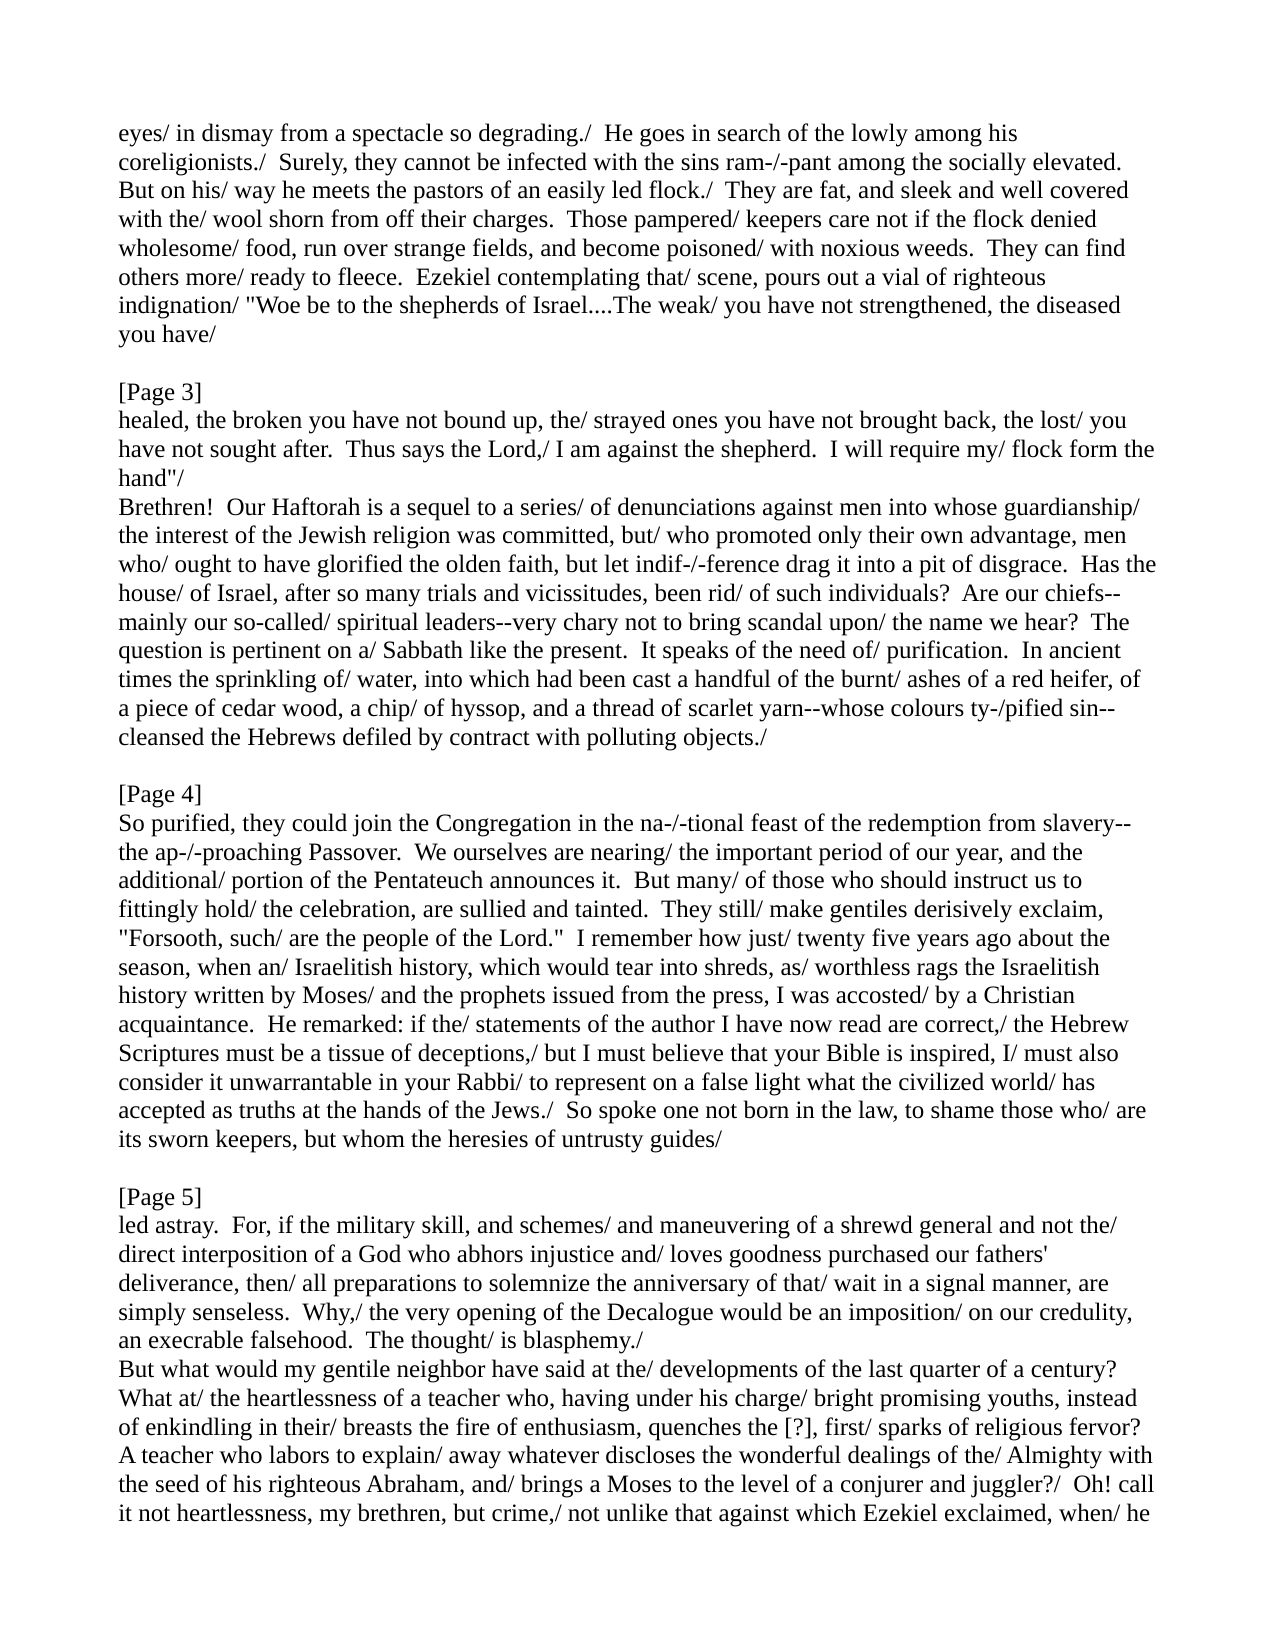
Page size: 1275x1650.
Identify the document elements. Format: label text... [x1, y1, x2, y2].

text Brethren! Our Haftorah is a sequel to a series/ of denunciations against men into whose guardianship/ the interest of the Jewish religion was committed, but/ who promoted only their own advantage, men who/ ought to have glorified the olden faith, but let indif-/-ference drag it into a pit of disgrace. Has the house/ of Israel, after so many trials and vicissitudes, been rid/ of such individuals? Are our chiefs--mainly our so-called/ spiritual leaders--very chary not to bring scandal upon/ the name we hear? The question is pertinent on a/ Sabbath like the present. It speaks of the need of/ purification. In ancient times the sprinkling of/ water, into which had been cast a handful of the burnt/ ashes of a red heifer, of a piece of cedar wood, a chip/ of hyssop, and a thread of scarlet yarn--whose colours ty-/pified sin--cleansed the Hebrews defiled by contract with polluting objects./ [118, 492, 1157, 751]
text healed, the broken you have not bound up, the/ strayed ones you have not brought back, the lost/ you have not sought after. Thus says the Lord,/ I am against the shepherd. I will require my/ flock form the hand"/ [118, 406, 1157, 492]
text [Page 3] [118, 377, 1157, 406]
text led astray. For, if the military skill, and schemes/ and maneuvering of a shrewd general and not the/ direct interposition of a God who abhors injustice and/ loves goodness purchased our fathers' deliverance, then/ all preparations to solemnize the anniversary of that/ wait in a signal manner, are simply senseless. Why,/ the very opening of the Decalogue would be an imposition/ on our credulity, an execrable falsehood. The thought/ is blasphemy./ [118, 1211, 1157, 1354]
text But what would my gentile neighbor have said at the/ developments of the last quarter of a century? What at/ the heartlessness of a teacher who, having under his charge/ bright promising youths, instead of enkindling in their/ breasts the fire of enthusiasm, quenches the [?], first/ sparks of religious fervor? A teacher who labors to explain/ away whatever discloses the wonderful dealings of the/ Almighty with the seed of his righteous Abraham, and/ brings a Moses to the level of a conjurer and juggler?/ Oh! call it not heartlessness, my brethren, but crime,/ not unlike that against which Ezekiel exclaimed, when/ he [118, 1354, 1157, 1527]
text [Page 4] [118, 779, 1157, 808]
text So purified, they could join the Congregation in the na-/-tional feast of the redemption from slavery--the ap-/-proaching Passover. We ourselves are nearing/ the important period of our year, and the additional/ portion of the Pentateuch announces it. But many/ of those who should instruct us to fittingly hold/ the celebration, are sullied and tainted. They still/ make gentiles derisively exclaim, "Forsooth, such/ are the people of the Lord." I remember how just/ twenty five years ago about the season, when an/ Israelitish history, which would tear into shreds, as/ worthless rags the Israelitish history written by Moses/ and the prophets issued from the press, I was accosted/ by a Christian acquaintance. He remarked: if the/ statements of the author I have now read are correct,/ the Hebrew Scriptures must be a tissue of deceptions,/ but I must believe that your Bible is inspired, I/ must also consider it unwarrantable in your Rabbi/ to represent on a false light what the civilized world/ has accepted as truths at the hands of the Jews./ So spoke one not born in the law, to shame those who/ are its sworn keepers, but whom the heresies of untrusty guides/ [118, 808, 1157, 1153]
text eyes/ in dismay from a spectacle so degrading./ He goes in search of the lowly among his coreligionists./ Surely, they cannot be infected with the sins ram-/-pant among the socially elevated. But on his/ way he meets the pastors of an easily led flock./ They are fat, and sleek and well covered with the/ wool shorn from off their charges. Those pampered/ keepers care not if the flock denied wholesome/ food, run over strange fields, and become poisoned/ with noxious weeds. They can find others more/ ready to fleece. Ezekiel contemplating that/ scene, pours out a vial of righteous indignation/ "Woe be to the shepherds of Israel....The weak/ you have not strengthened, the diseased you have/ [118, 118, 1157, 348]
text [Page 5] [118, 1182, 1157, 1211]
